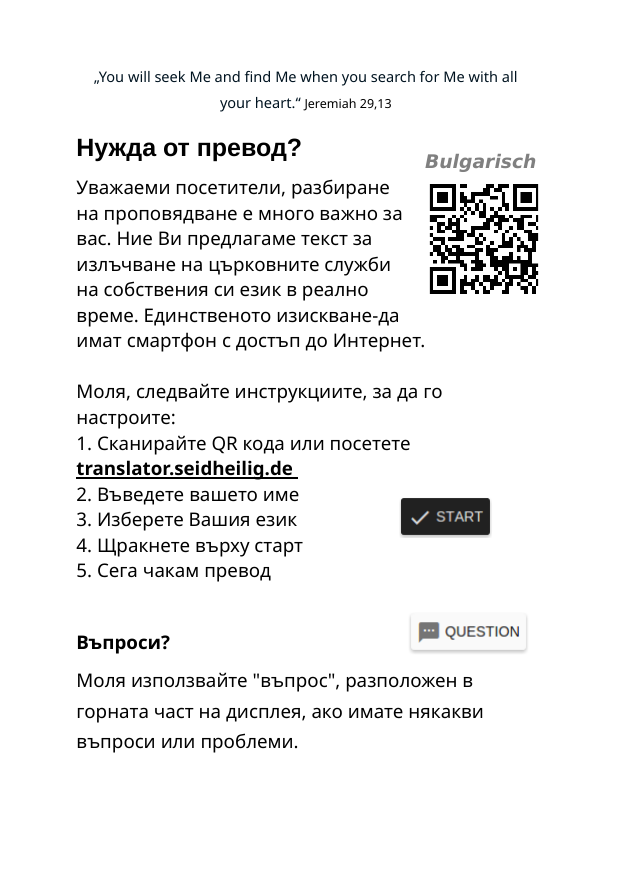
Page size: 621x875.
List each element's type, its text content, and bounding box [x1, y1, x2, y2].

picture [429, 184, 539, 295]
picture [403, 610, 530, 655]
picture [399, 495, 493, 538]
text „You will seek Me and find Me when you search for Me with all your heart.“ Jeremiah 29,13 [76, 62, 535, 113]
subtitle Въпроси? [76, 629, 403, 655]
text 2. Въведете вашето име [76, 481, 451, 506]
text Уважаеми посетители, разбиране на проповядване е много важно за вас. Ние Ви предлагаме текст за излъчване на църковните служби на собствения си език в реално време. Единственото изискване-да имат смартфон с достъп до Интернет. Моля, следвайте инструкциите, за да го настроите: 1. Сканирайте QR кода или посетете translator.seidheilig.de [76, 175, 451, 481]
text 4. Щракнете върху старт [76, 532, 451, 557]
text 3. Изберете Вашия език [76, 506, 399, 532]
text 5. Сега чакам превод [76, 557, 451, 583]
text Моля използвайте "въпрос", разположен в горната част на дисплея, ако имате някакви въпроси или проблеми. [76, 667, 535, 754]
subtitle Нужда от превод? [76, 133, 547, 162]
text Bulgarisch [416, 151, 547, 317]
